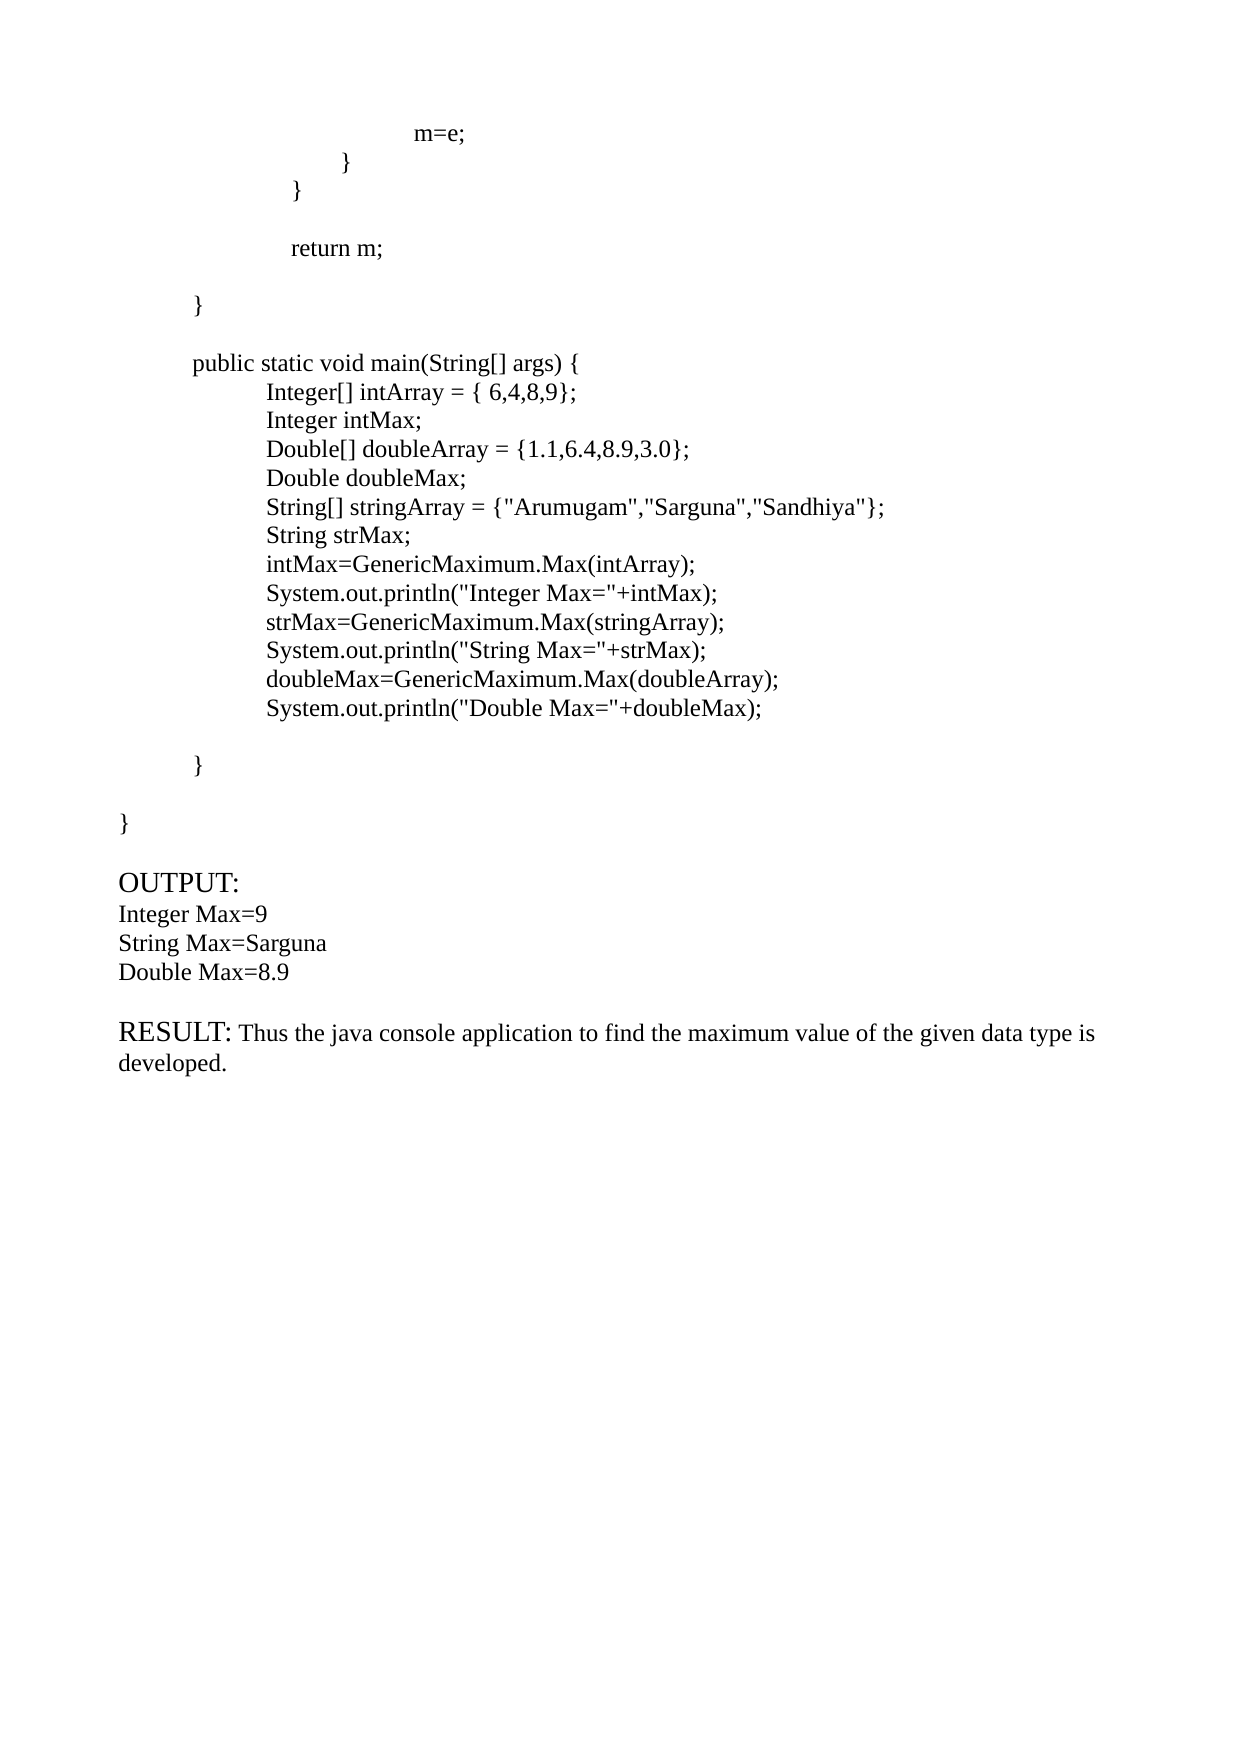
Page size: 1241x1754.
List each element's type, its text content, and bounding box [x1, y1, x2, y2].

text Integer Max=9 [118, 899, 1122, 928]
text String Max=Sarguna [118, 928, 1122, 957]
text intMax=GenericMaximum.Max(intArray); [118, 549, 1122, 578]
text doubleMax=GenericMaximum.Max(doubleArray); [118, 664, 1122, 693]
text } [118, 808, 1122, 837]
text strMax=GenericMaximum.Max(stringArray); [118, 607, 1122, 636]
text } [118, 291, 1122, 319]
text Double doubleMax; [118, 463, 1122, 492]
text m=e; [118, 118, 1122, 147]
text String strMax; [118, 521, 1122, 549]
text RESULT: Thus the java console application to find the maximum value of the given data type is developed. [118, 1014, 1122, 1076]
text System.out.println("Integer Max="+intMax); [118, 578, 1122, 607]
text System.out.println("Double Max="+doubleMax); [118, 693, 1122, 722]
text System.out.println("String Max="+strMax); [118, 636, 1122, 664]
text String[] stringArray = {"Arumugam","Sarguna","Sandhiya"}; [118, 492, 1122, 521]
text } [118, 147, 1122, 176]
text public static void main(String[] args) { [118, 348, 1122, 377]
text } [118, 751, 1122, 779]
text Integer intMax; [118, 406, 1122, 434]
text OUTPUT: [118, 866, 1122, 899]
text } [118, 176, 1122, 204]
text return m; [118, 233, 1122, 262]
text Integer[] intArray = { 6,4,8,9}; [118, 377, 1122, 406]
text Double Max=8.9 [118, 957, 1122, 985]
text Double[] doubleArray = {1.1,6.4,8.9,3.0}; [118, 434, 1122, 463]
